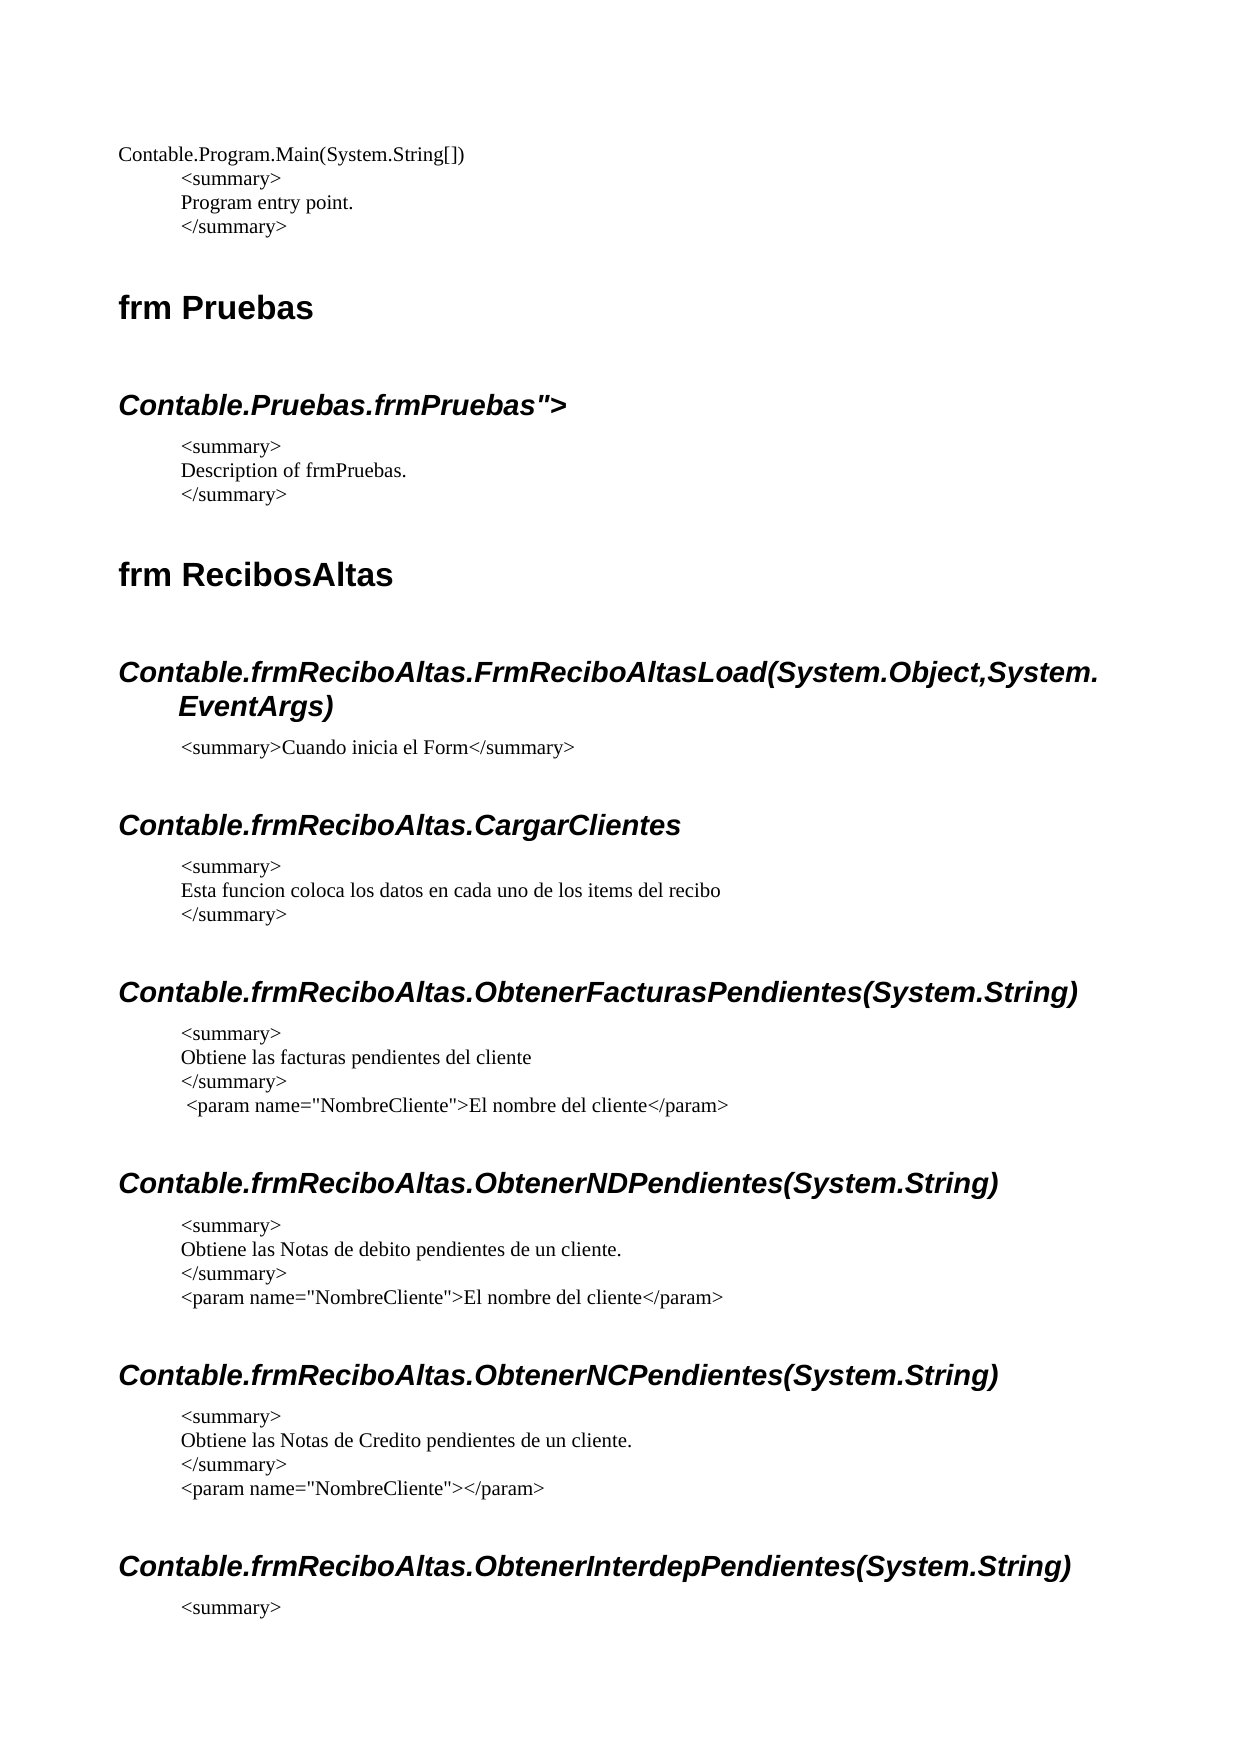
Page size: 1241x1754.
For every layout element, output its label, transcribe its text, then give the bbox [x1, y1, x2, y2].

text <summary> [118, 1021, 1122, 1045]
text <param name="NombreCliente">El nombre del cliente</param> [118, 1285, 1122, 1309]
text Description of frmPruebas. [118, 458, 1122, 482]
text <summary> [118, 854, 1122, 878]
text <summary> [118, 1213, 1122, 1237]
text </summary> [118, 1069, 1122, 1093]
subtitle Contable.frmReciboAltas.ObtenerFacturasPendientes(System.String) [118, 975, 1122, 1009]
text <param name="NombreCliente">El nombre del cliente</param> [118, 1093, 1122, 1117]
text Esta funcion coloca los datos en cada uno de los items del recibo [118, 878, 1122, 902]
subtitle Contable.frmReciboAltas.ObtenerInterdepPendientes(System.String) [118, 1549, 1122, 1583]
text Obtiene las facturas pendientes del cliente [118, 1045, 1122, 1069]
text <param name="NombreCliente"></param> [118, 1476, 1122, 1500]
subtitle frm RecibosAltas [118, 555, 1122, 594]
subtitle Contable.frmReciboAltas.ObtenerNCPendientes(System.String) [118, 1358, 1122, 1391]
text </summary> [118, 214, 1122, 238]
text <summary> [118, 434, 1122, 458]
text </summary> [118, 1261, 1122, 1285]
subtitle Contable.frmReciboAltas.FrmReciboAltasLoad(System.Object,System.EventArgs) [118, 655, 1122, 722]
subtitle frm Pruebas [118, 287, 1122, 326]
subtitle Contable.frmReciboAltas.ObtenerNDPendientes(System.String) [118, 1167, 1122, 1200]
text </summary> [118, 482, 1122, 506]
text Obtiene las Notas de Credito pendientes de un cliente. [118, 1428, 1122, 1452]
text <summary> [118, 1404, 1122, 1428]
text </summary> [118, 1452, 1122, 1476]
text Obtiene las Notas de debito pendientes de un cliente. [118, 1237, 1122, 1261]
text Program entry point. [118, 190, 1122, 214]
text <summary> [118, 166, 1122, 190]
text <summary>Cuando inicia el Form</summary> [118, 735, 1122, 759]
subtitle Contable.frmReciboAltas.CargarClientes [118, 808, 1122, 841]
text <summary> [118, 1595, 1122, 1619]
text </summary> [118, 902, 1122, 926]
text Contable.Program.Main(System.String[]) [118, 142, 1122, 166]
subtitle Contable.Pruebas.frmPruebas"> [118, 388, 1122, 421]
